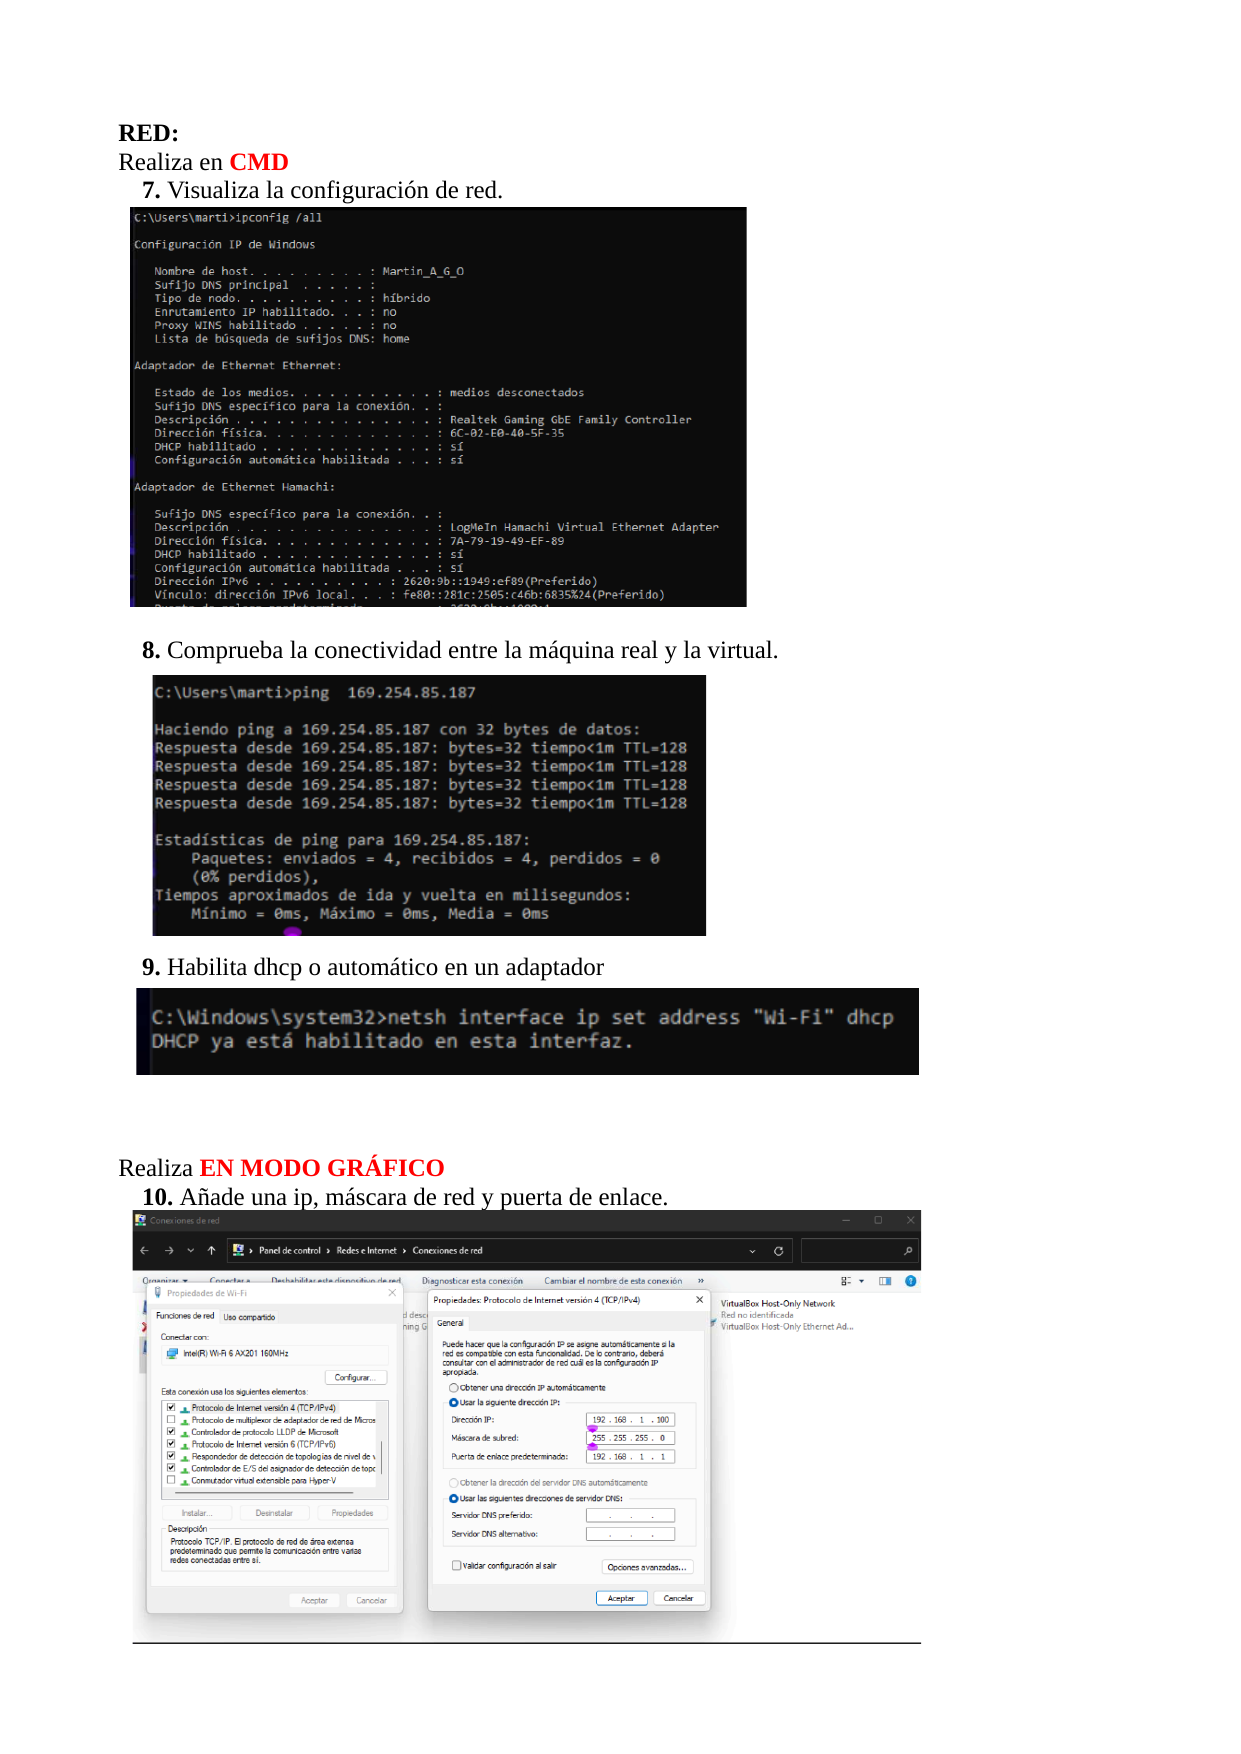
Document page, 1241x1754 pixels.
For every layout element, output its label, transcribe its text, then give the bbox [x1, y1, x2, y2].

list Comprueba la conectividad entre la máquina real y la virtual. [142, 636, 1122, 664]
list Añade una ip, máscara de red y puerta de enlace. [142, 1182, 1122, 1211]
list RED: [118, 118, 1122, 147]
list Realiza EN MODO GRÁFICO [118, 1153, 1122, 1182]
list Habilita dhcp o automático en un adaptador [142, 952, 1122, 981]
picture [130, 207, 747, 607]
list Realiza en CMD [118, 147, 1122, 176]
picture [136, 988, 919, 1075]
list Visualiza la configuración de red. [142, 176, 1122, 204]
picture [152, 675, 707, 936]
picture [132, 1210, 922, 1644]
